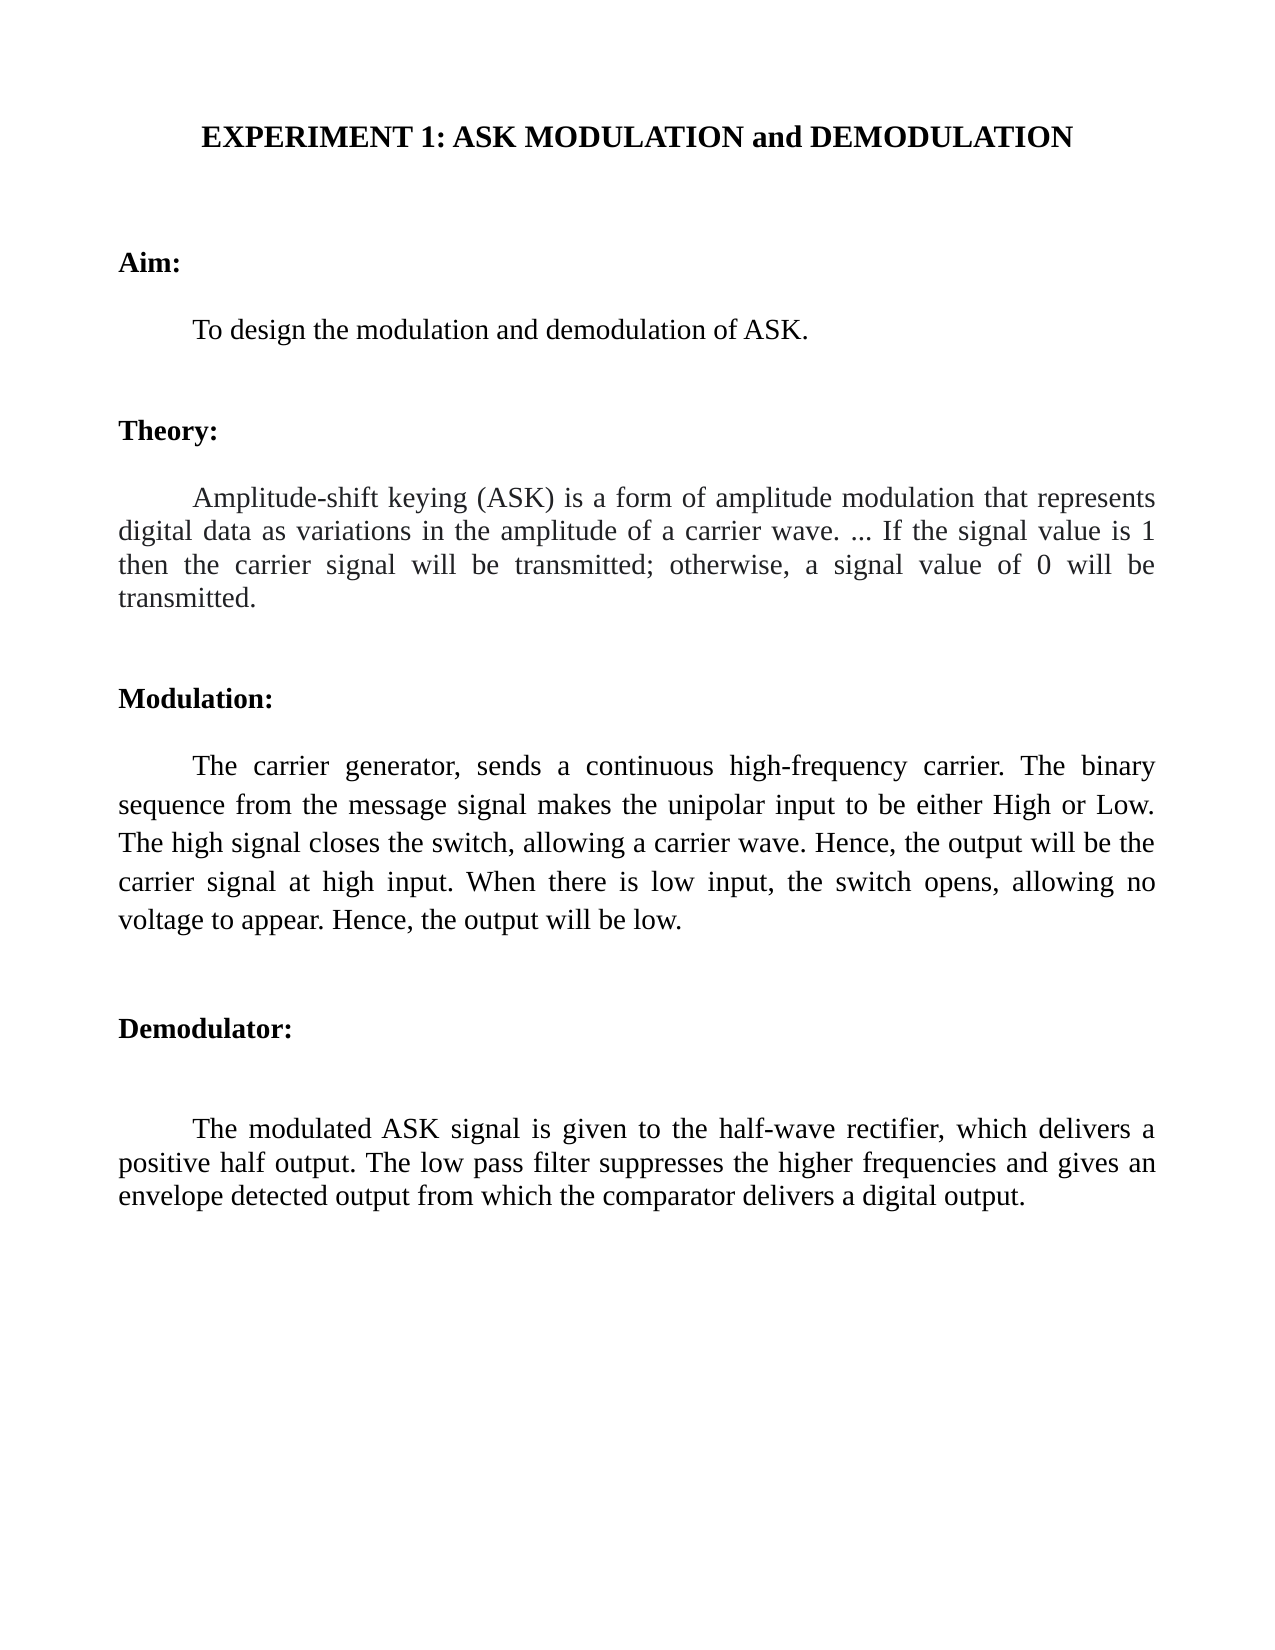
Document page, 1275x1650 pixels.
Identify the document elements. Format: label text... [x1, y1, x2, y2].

text Demodulator: [118, 1011, 1157, 1044]
text EXPERIMENT 1: ASK MODULATION and DEMODULATION [118, 118, 1157, 154]
text Modulation: [118, 681, 1157, 715]
text To design the modulation and demodulation of ASK. [118, 312, 1157, 346]
text Amplitude-shift keying (ASK) is a form of amplitude modulation that represents digital data as variations in the amplitude of a carrier wave. ... If the signal value is 1 then the carrier signal will be transmitted; otherwise, a signal value of 0 will be transmitted. [118, 480, 1157, 614]
text The modulated ASK signal is given to the half-wave rectifier, which delivers a positive half output. The low pass filter suppresses the higher frequencies and gives an envelope detected output from which the comparator delivers a digital output. [118, 1111, 1157, 1212]
text Theory: [118, 413, 1157, 446]
text The carrier generator, sends a continuous high-frequency carrier. The binary sequence from the message signal makes the unipolar input to be either High or Low. The high signal closes the switch, allowing a carrier wave. Hence, the output will be the carrier signal at high input. When there is low input, the switch opens, allowing no voltage to appear. Hence, the output will be low. [118, 748, 1157, 936]
text Aim: [118, 245, 1157, 279]
